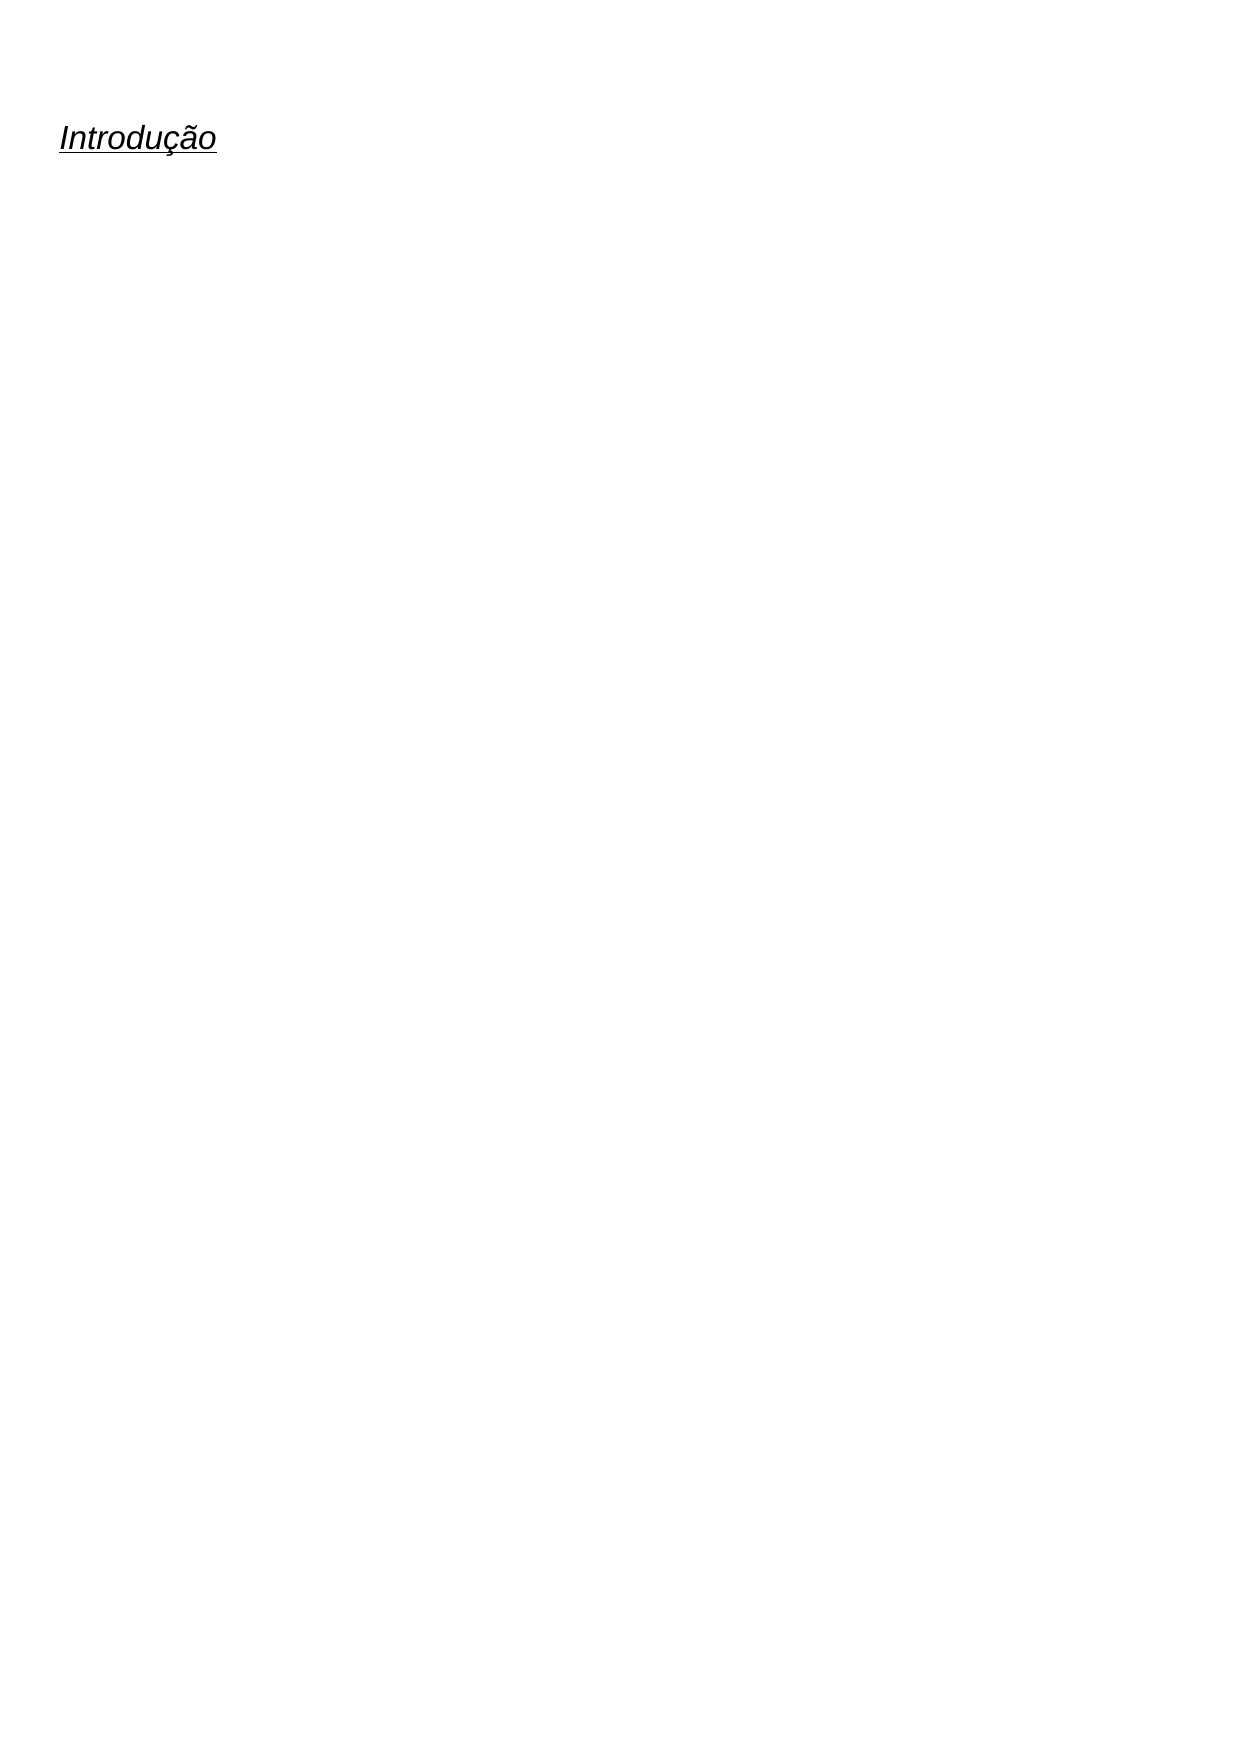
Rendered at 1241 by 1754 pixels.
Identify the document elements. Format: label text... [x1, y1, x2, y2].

text Introdução [59, 118, 1122, 157]
